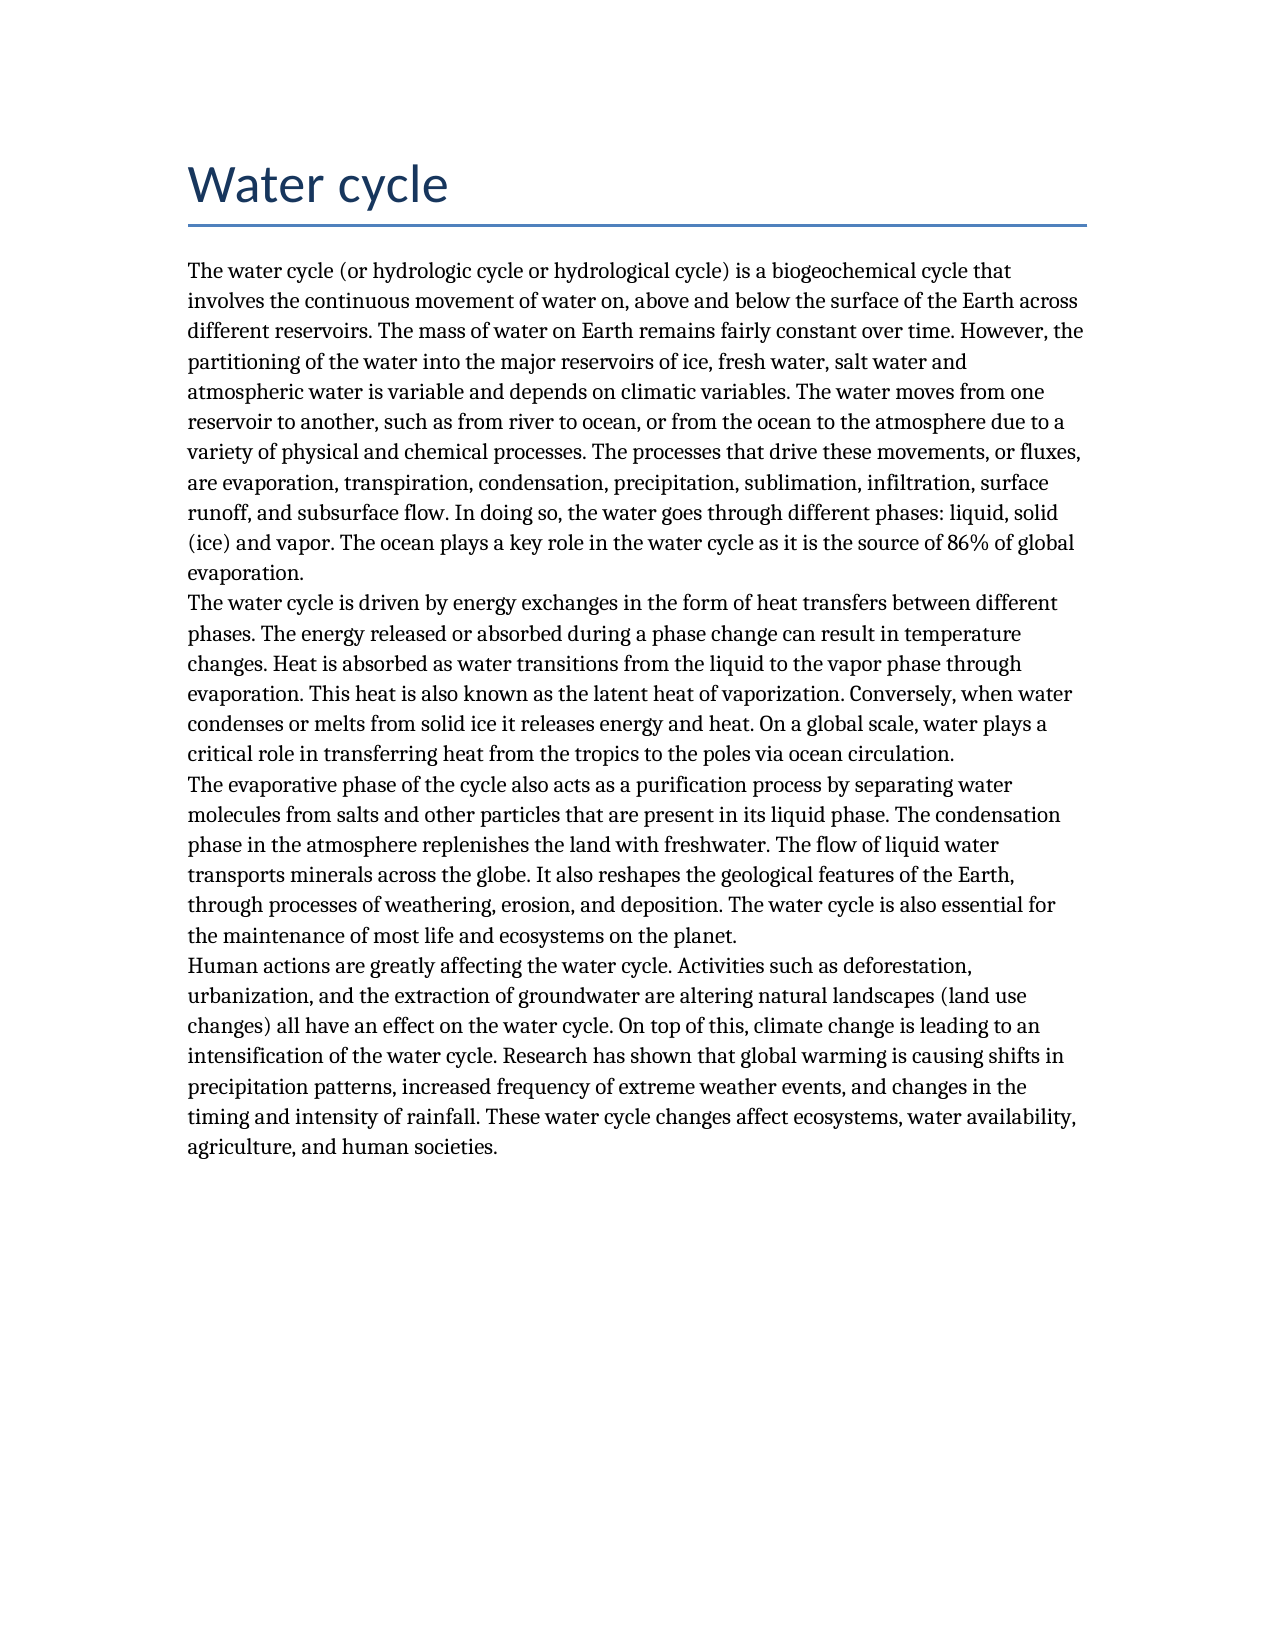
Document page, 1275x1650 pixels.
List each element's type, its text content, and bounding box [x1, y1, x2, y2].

text The water cycle (or hydrologic cycle or hydrological cycle) is a biogeochemical cycle that involves the continuous movement of water on, above and below the surface of the Earth across different reservoirs. The mass of water on Earth remains fairly constant over time. However, the partitioning of the water into the major reservoirs of ice, fresh water, salt water and atmospheric water is variable and depends on climatic variables. The water moves from one reservoir to another, such as from river to ocean, or from the ocean to the atmosphere due to a variety of physical and chemical processes. The processes that drive these movements, or fluxes, are evaporation, transpiration, condensation, precipitation, sublimation, infiltration, surface runoff, and subsurface flow. In doing so, the water goes through different phases: liquid, solid (ice) and vapor. The ocean plays a key role in the water cycle as it is the source of 86% of global evaporation. The water cycle is driven by energy exchanges in the form of heat transfers between different phases. The energy released or absorbed during a phase change can result in temperature changes. Heat is absorbed as water transitions from the liquid to the vapor phase through evaporation. This heat is also known as the latent heat of vaporization. Conversely, when water condenses or melts from solid ice it releases energy and heat. On a global scale, water plays a critical role in transferring heat from the tropics to the poles via ocean circulation. The evaporative phase of the cycle also acts as a purification process by separating water molecules from salts and other particles that are present in its liquid phase. The condensation phase in the atmosphere replenishes the land with freshwater. The flow of liquid water transports minerals across the globe. It also reshapes the geological features of the Earth, through processes of weathering, erosion, and deposition. The water cycle is also essential for the maintenance of most life and ecosystems on the planet. Human actions are greatly affecting the water cycle. Activities such as deforestation, urbanization, and the extraction of groundwater are altering natural landscapes (land use changes) all have an effect on the water cycle. On top of this, climate change is leading to an intensification of the water cycle. Research has shown that global warming is causing shifts in precipitation patterns, increased frequency of extreme weather events, and changes in the timing and intensity of rainfall. These water cycle changes affect ecosystems, water availability, agriculture, and human societies. [187, 258, 1087, 1160]
title Water cycle [187, 150, 1087, 227]
